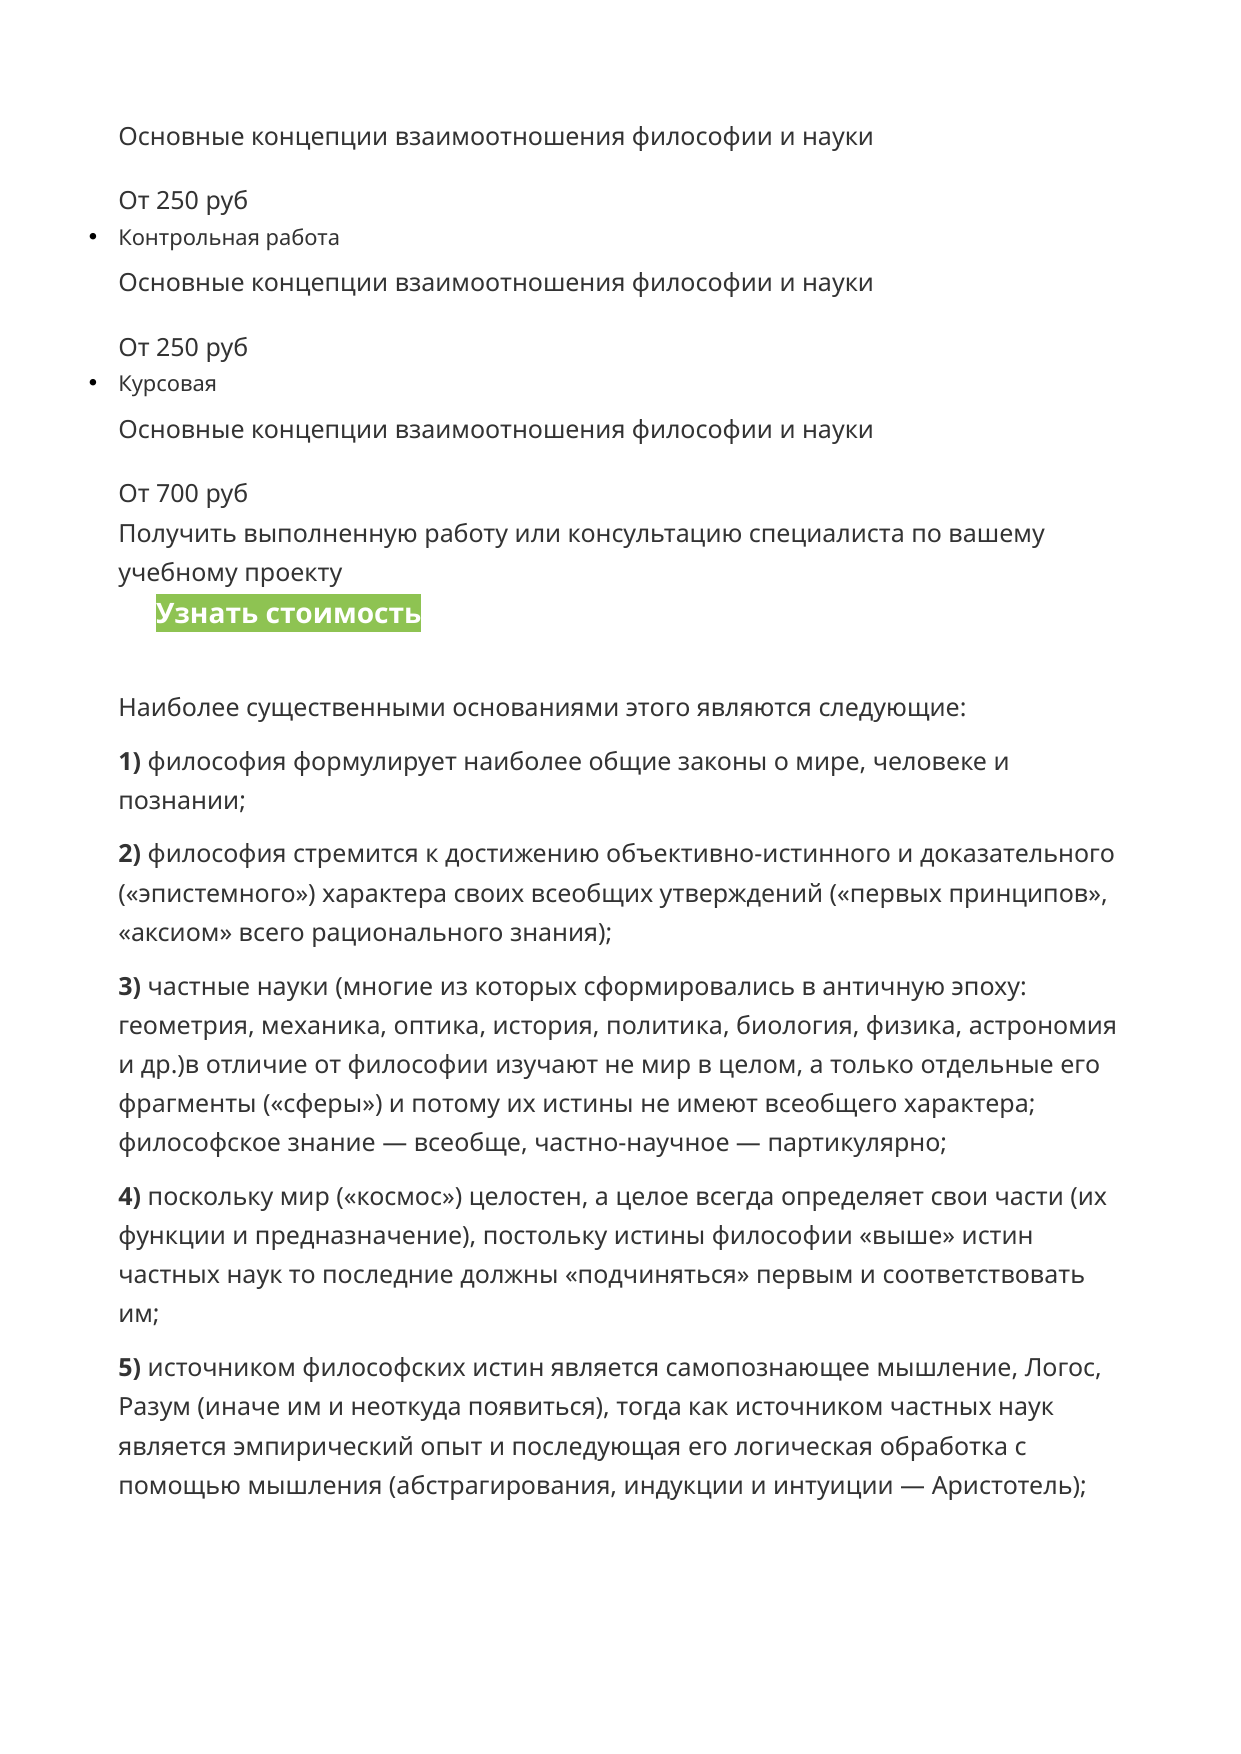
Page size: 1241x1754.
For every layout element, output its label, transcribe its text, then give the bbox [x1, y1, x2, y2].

list От 700 руб [118, 476, 1122, 510]
text 4) поскольку мир («космос») целостен, а целое всегда определяет свои части (их функции и предназначение), постольку истины философии «выше» истин частных наук то последние должны «подчиняться» первым и соответствовать им; [118, 1178, 1122, 1330]
text Узнать стоимость [156, 593, 1122, 632]
text Наиболее существенными основаниями этого являются следующие: [118, 689, 1122, 723]
list От 250 руб [118, 182, 1122, 216]
text 3) частные науки (многие из которых сформировались в античную эпоху: геометрия, механика, оптика, история, полити­ка, биология, физика, астрономия и др.)в отличие от философии изучают не мир в целом, а только отдельные его фрагменты («сферы») и потому их истины не имеют всеобщего характера; философское знание — всеобще, частно-научное — партикулярно; [118, 968, 1122, 1159]
text Получить выполненную работу или консультацию специалиста по вашему учебному проекту [118, 515, 1122, 588]
list Основные концепции взаимоотношения философии и науки [118, 412, 1122, 446]
list Основные концепции взаимоотношения философии и науки [118, 265, 1122, 299]
list От 250 руб [118, 329, 1122, 363]
list Курсовая [118, 368, 1122, 398]
text 1) философия формулирует наиболее общие законы о мире, человеке и познании; [118, 743, 1122, 816]
text 5) источником философских истин является самопознающее мышление, Логос, Разум (иначе им и неоткуда появиться), тогда как источником частных наук является эмпирический опыт и последующая его логическая обработка с помощью мышления (абстрагирования, индукции и интуиции — Аристотель); [118, 1350, 1122, 1501]
text 2) философия стремится к достижению объективно-истинного и доказательного («эпистемного») характера своих всеобщих утверждений («первых принципов», «аксиом» всего рационального знания); [118, 836, 1122, 948]
list Основные концепции взаимоотношения философии и науки [118, 118, 1122, 152]
list Контрольная работа [118, 221, 1122, 251]
